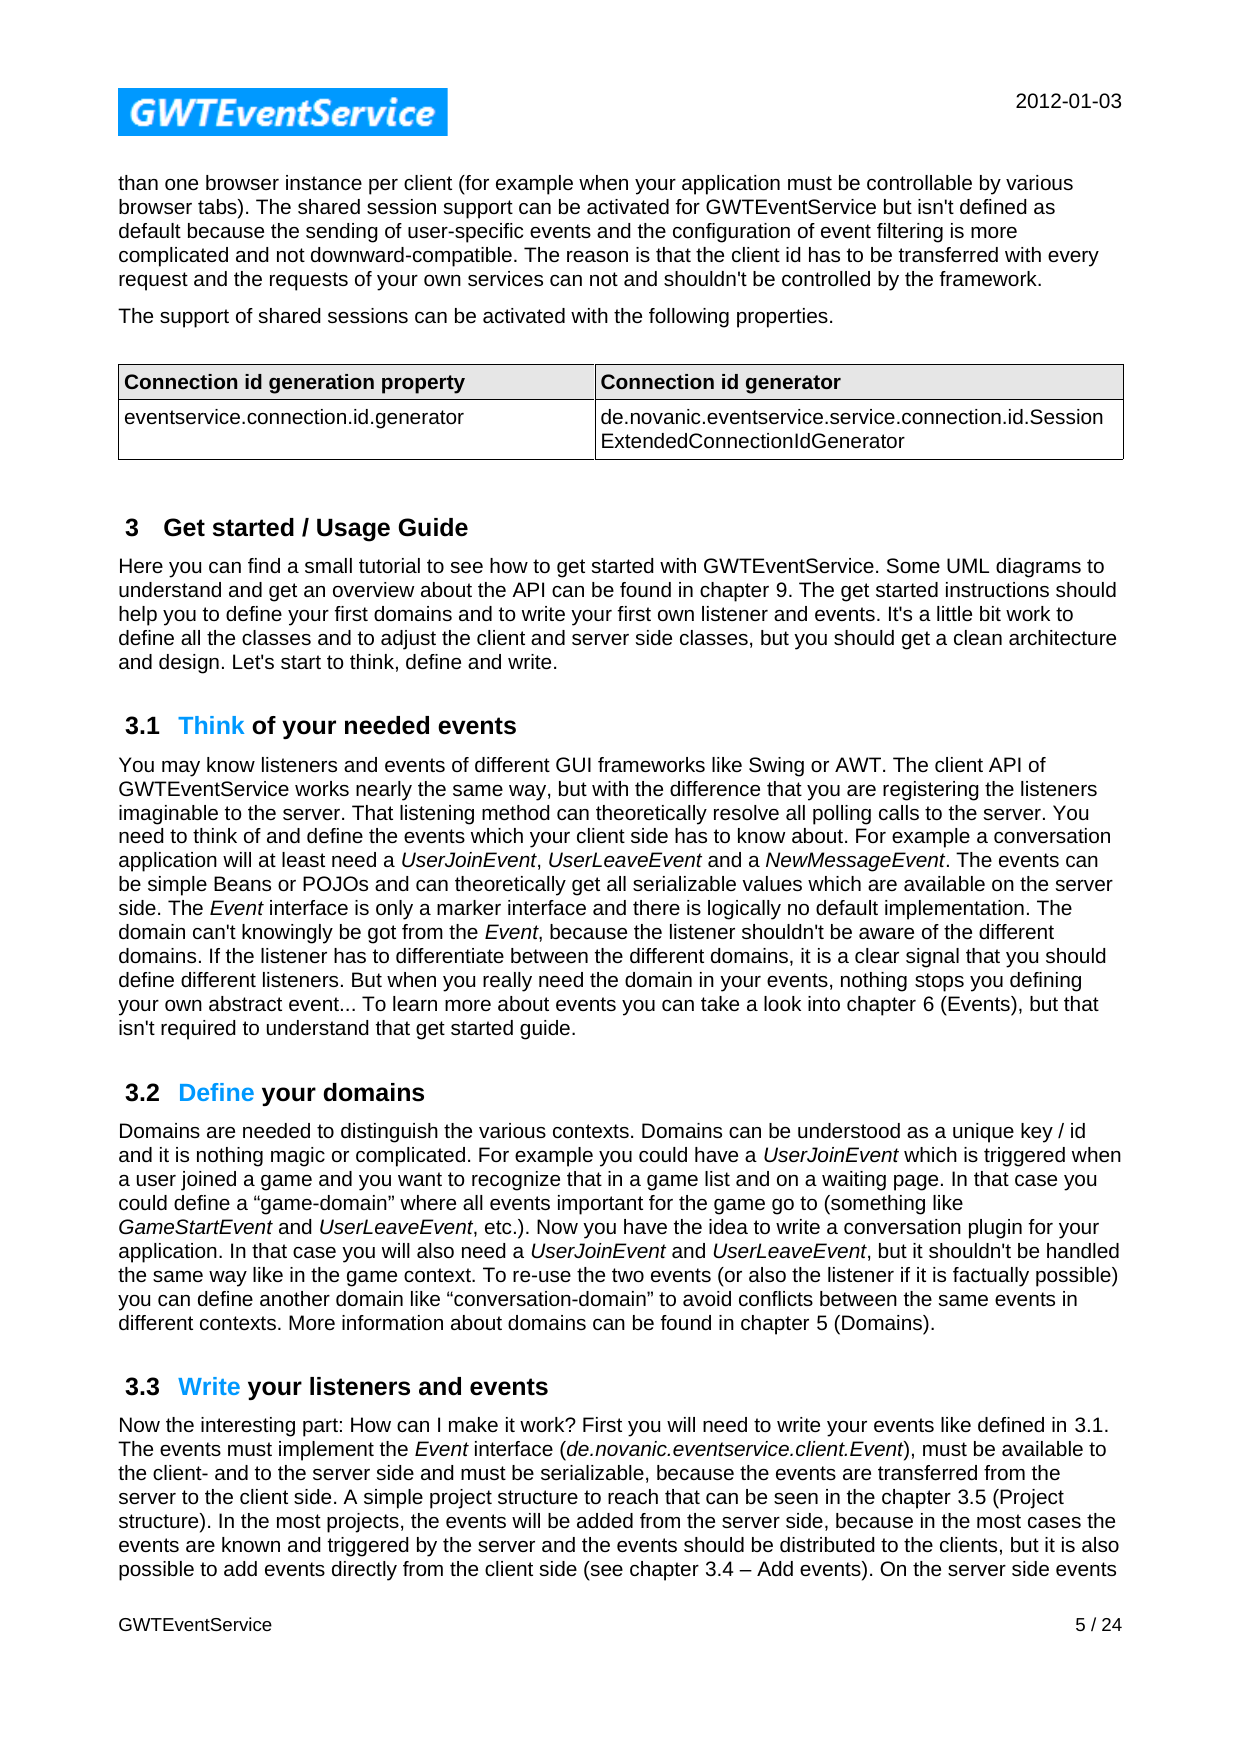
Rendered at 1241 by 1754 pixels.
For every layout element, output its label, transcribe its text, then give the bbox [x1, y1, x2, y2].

subtitle Get started / Usage Guide [118, 513, 1122, 541]
text You may know listeners and events of different GUI frameworks like Swing or AWT. The client API of GWTEventService works nearly the same way, but with the difference that you are registering the listeners imaginable to the server. That listening method can theoretically resolve all polling calls to the server. You need to think of and define the events which your client side has to know about. For example a conversation application will at least need a UserJoinEvent, UserLeaveEvent and a NewMessageEvent. The events can be simple Beans or POJOs and can theoretically get all serializable values which are available on the server side. The Event interface is only a marker interface and there is logically no default implementation. The domain can't knowingly be got from the Event, because the listener shouldn't be aware of the different domains. If the listener has to differentiate between the different domains, it is a clear signal that you should define different listeners. But when you really need the domain in your events, nothing stops you defining your own abstract event... To learn more about events you can take a look into chapter 6 (Events), but that isn't required to understand that get started guide. [118, 752, 1122, 1040]
subtitle Define your domains [118, 1077, 1122, 1106]
picture [118, 88, 448, 136]
subtitle Think of your needed events [118, 711, 1122, 740]
text The support of shared sessions can be activated with the following properties. [118, 303, 1122, 327]
table_cell eventservice.connection.id.generator [119, 400, 594, 459]
text than one browser instance per client (for example when your application must be controllable by various browser tabs). The shared session support can be activated for GWTEventService but isn't defined as default because the sending of user-specific events and the configuration of event filtering is more complicated and not downward-compatible. The reason is that the client id has to be transferred with every request and the requests of your own services can not and shouldn't be controlled by the framework. [118, 171, 1122, 291]
text Domains are needed to distinguish the various contexts. Domains can be understood as a unique key / id and it is nothing magic or complicated. For example you could have a UserJoinEvent which is triggered when a user joined a game and you want to recognize that in a game list and on a waiting page. In that case you could define a “game-domain” where all events important for the game go to (something like GameStartEvent and UserLeaveEvent, etc.). Now you have the idea to write a conversation plugin for your application. In that case you will also need a UserJoinEvent and UserLeaveEvent, but it shouldn't be handled the same way like in the game context. To re-use the two events (or also the listener if it is factually possible) you can define another domain like “conversation-domain” to avoid conflicts between the same events in different contexts. More information about domains can be found in chapter 5 (Domains). [118, 1119, 1122, 1334]
subtitle Write your listeners and events [118, 1372, 1122, 1401]
table_header Connection id generator [596, 365, 1123, 399]
table_header Connection id generation property [119, 365, 594, 399]
text Here you can find a small tutorial to see how to get started with GWTEventService. Some UML diagrams to understand and get an overview about the API can be found in chapter 9. The get started instructions should help you to define your first domains and to write your first own listener and events. It's a little bit work to define all the classes and to adjust the client and server side classes, but you should get a clean architecture and design. Let's start to think, define and write. [118, 554, 1122, 674]
table_cell de.novanic.eventservice.service.connection.id.SessionExtendedConnectionIdGenerator [596, 400, 1123, 459]
text Now the interesting part: How can I make it work? First you will need to write your events like defined in 3.1. The events must implement the Event interface (de.novanic.eventservice.client.Event), must be available to the client- and to the server side and must be serializable, because the events are transferred from the server to the client side. A simple project structure to reach that can be seen in the chapter 3.5 (Project structure). In the most projects, the events will be added from the server side, because in the most cases the events are known and triggered by the server and the events should be distributed to the clients, but it is also possible to add events directly from the client side (see chapter 3.4 – Add events). On the server side events [118, 1413, 1122, 1581]
